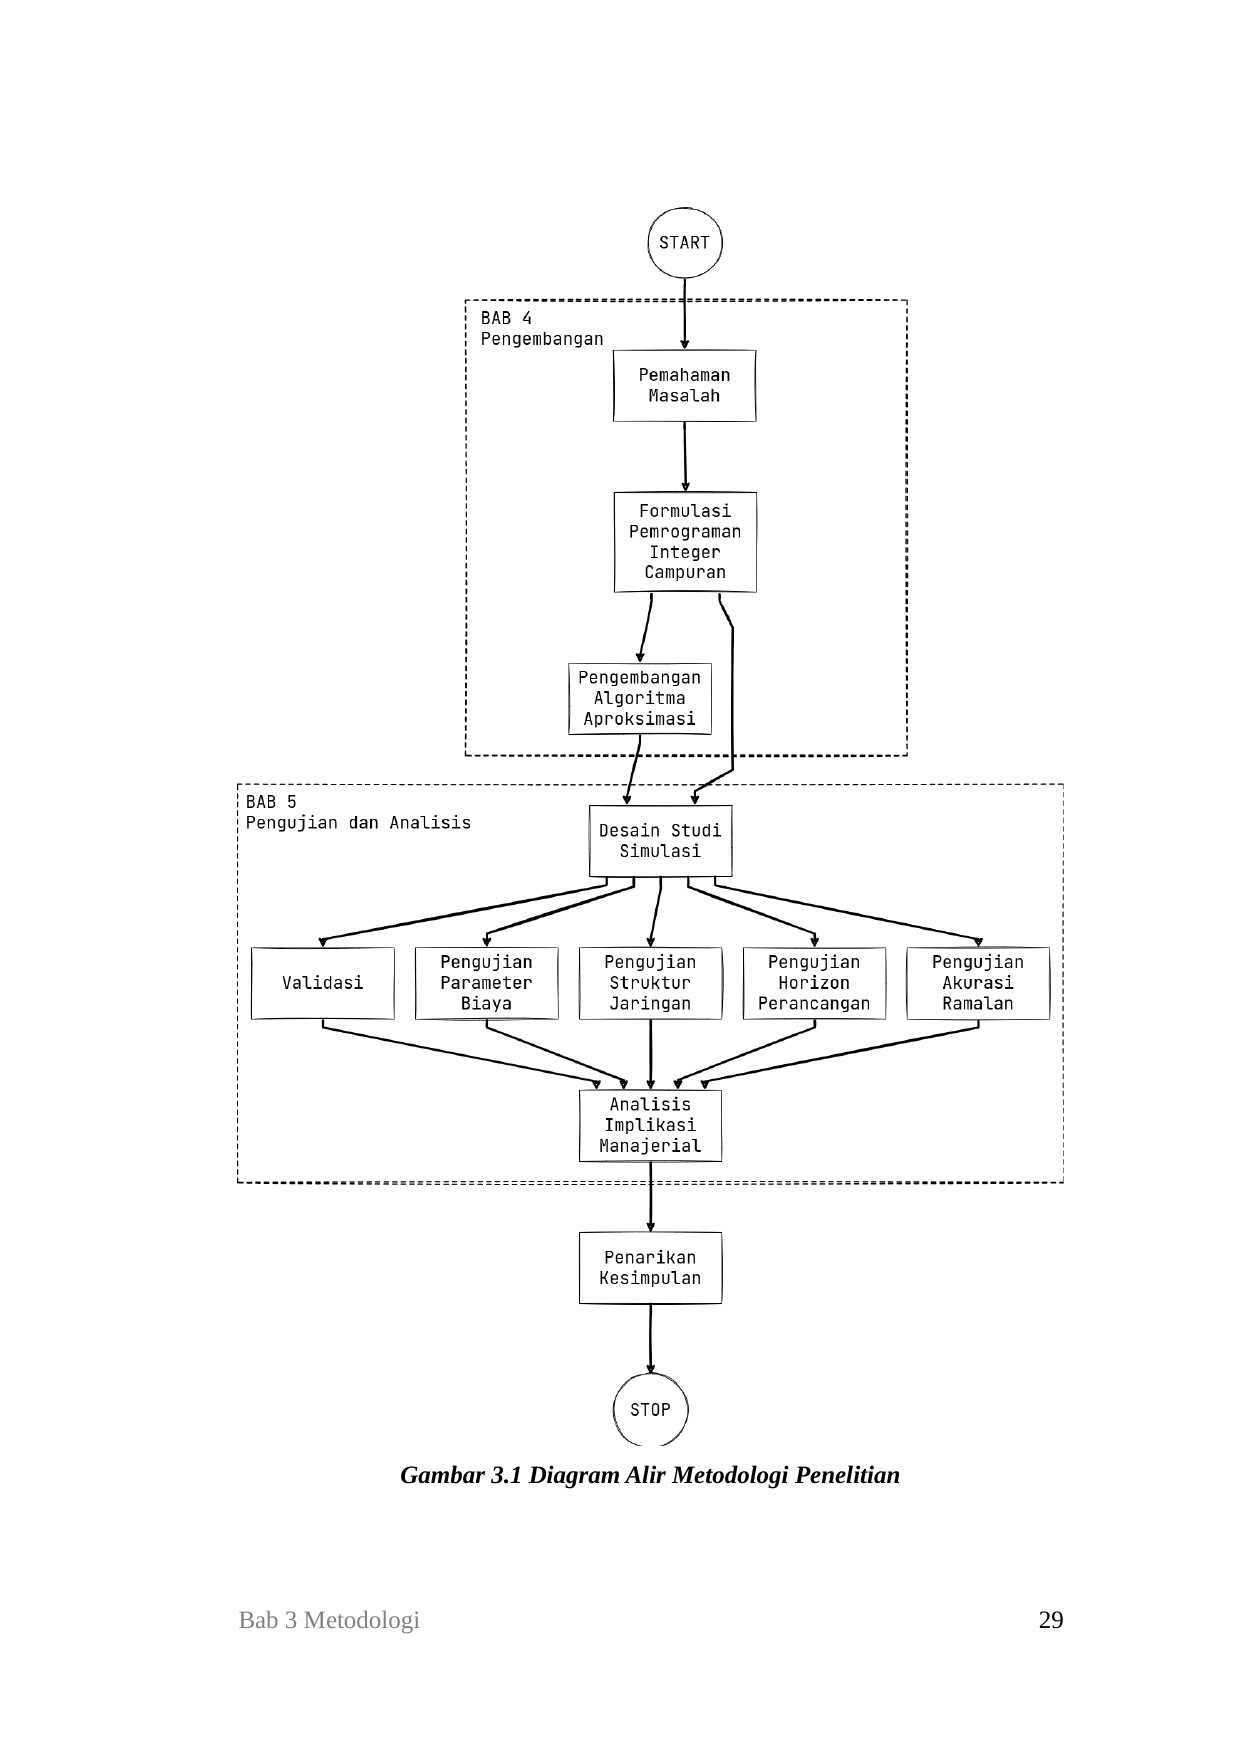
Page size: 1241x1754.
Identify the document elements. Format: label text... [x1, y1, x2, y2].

text Gambar 3.1 Diagram Alir Metodologi Penelitian [237, 1446, 1063, 1489]
picture [237, 207, 1064, 1446]
